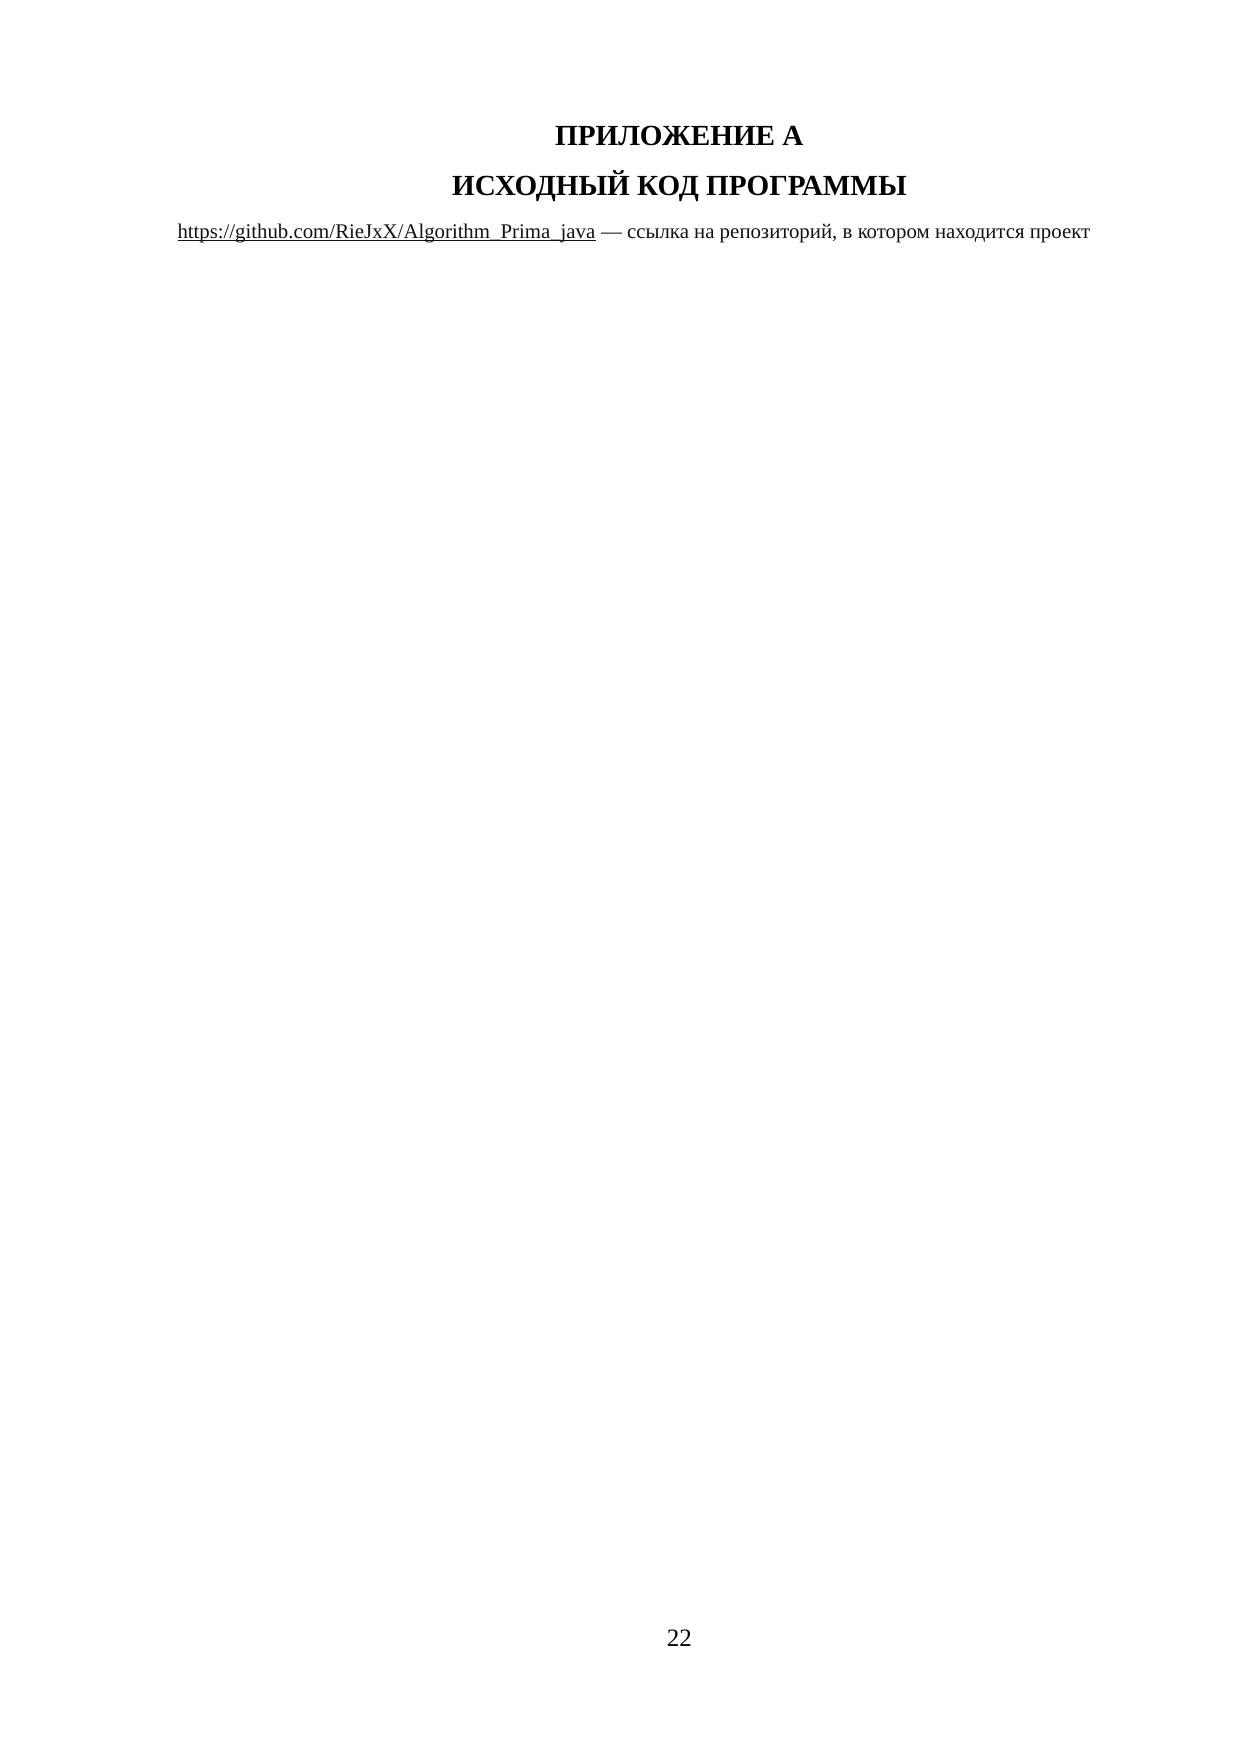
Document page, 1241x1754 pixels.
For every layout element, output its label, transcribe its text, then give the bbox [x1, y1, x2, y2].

text https://github.com/RieJxX/Algorithm_Prima_java — ссылка на репозиторий, в котором находится проект [177, 219, 1181, 243]
text Исходный код программы [177, 168, 1181, 202]
text приложение А [177, 118, 1181, 152]
